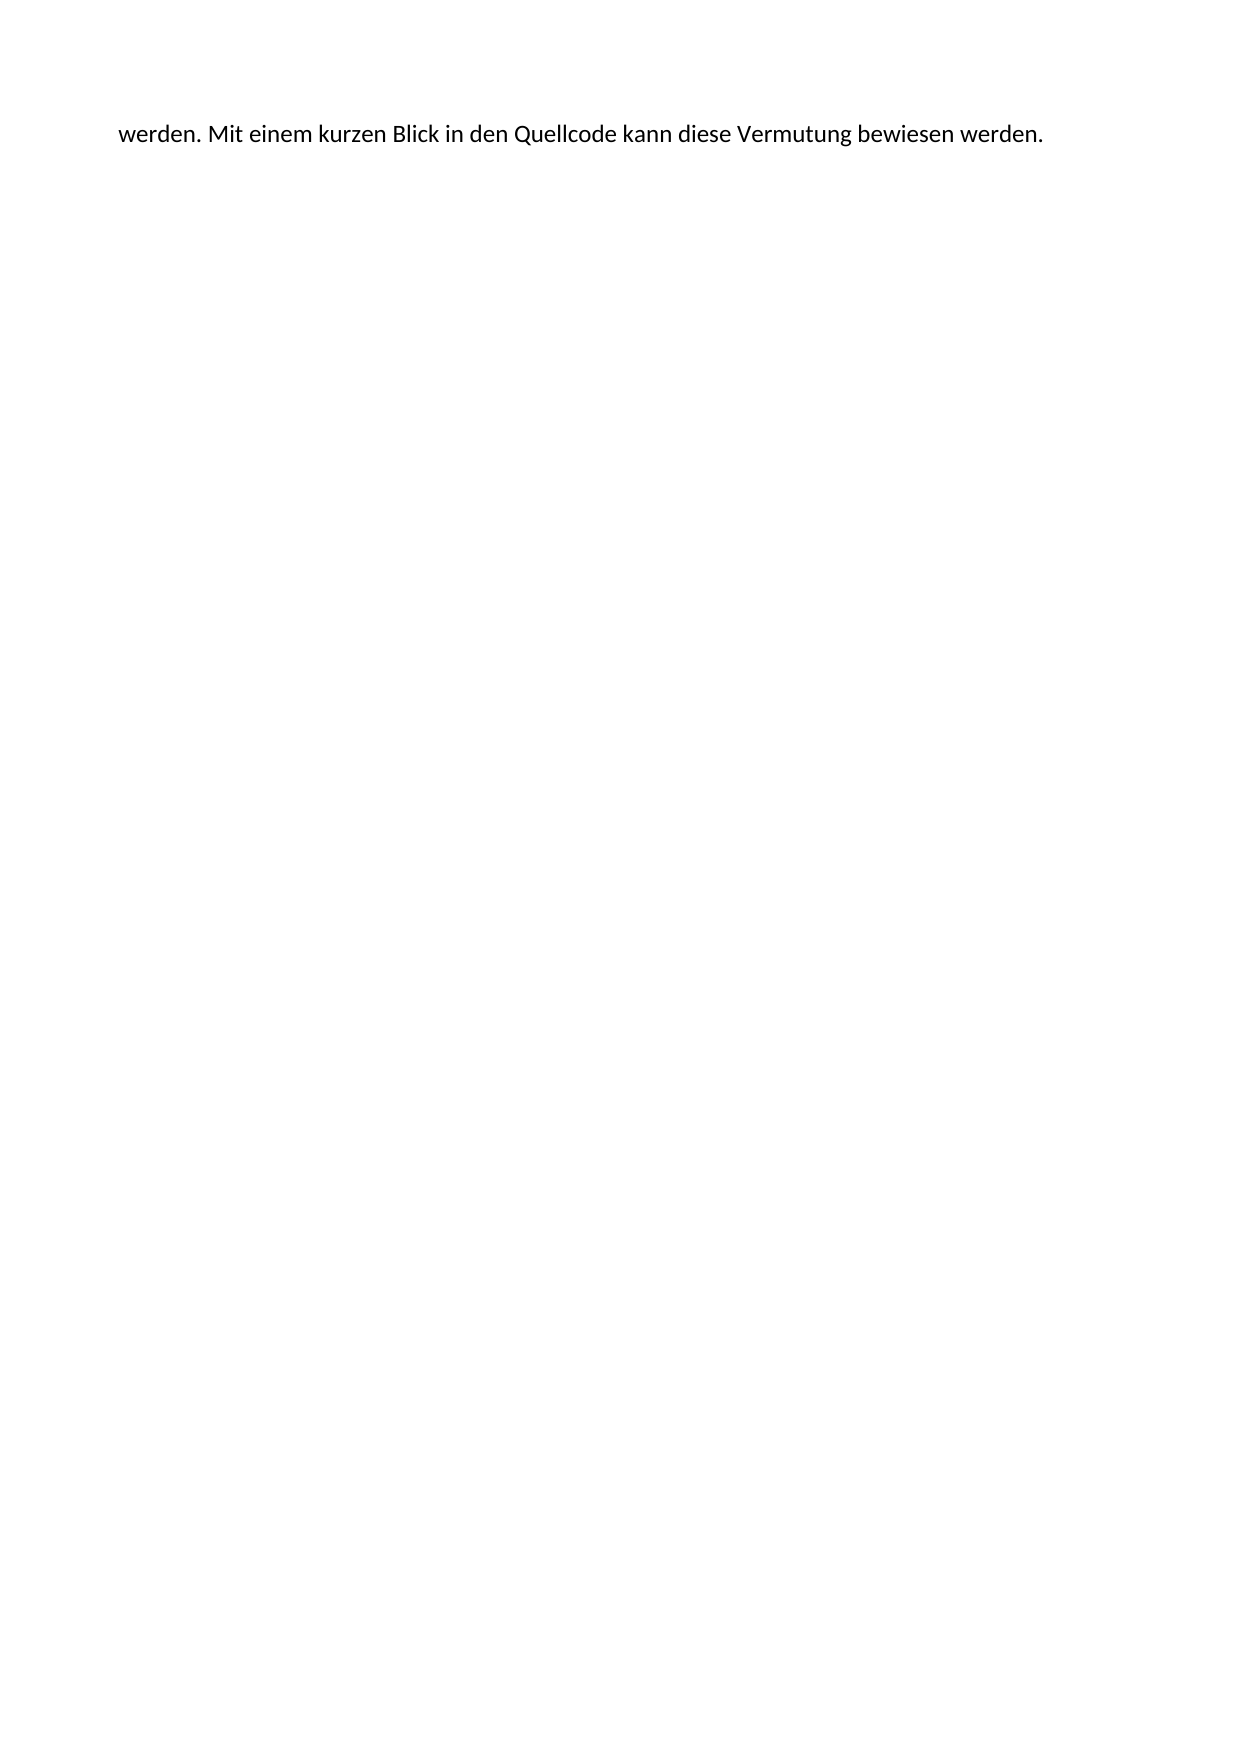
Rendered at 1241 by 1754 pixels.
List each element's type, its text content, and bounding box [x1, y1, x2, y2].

text werden. Mit einem kurzen Blick in den Quellcode kann diese Vermutung bewiesen werden. [118, 118, 1122, 149]
